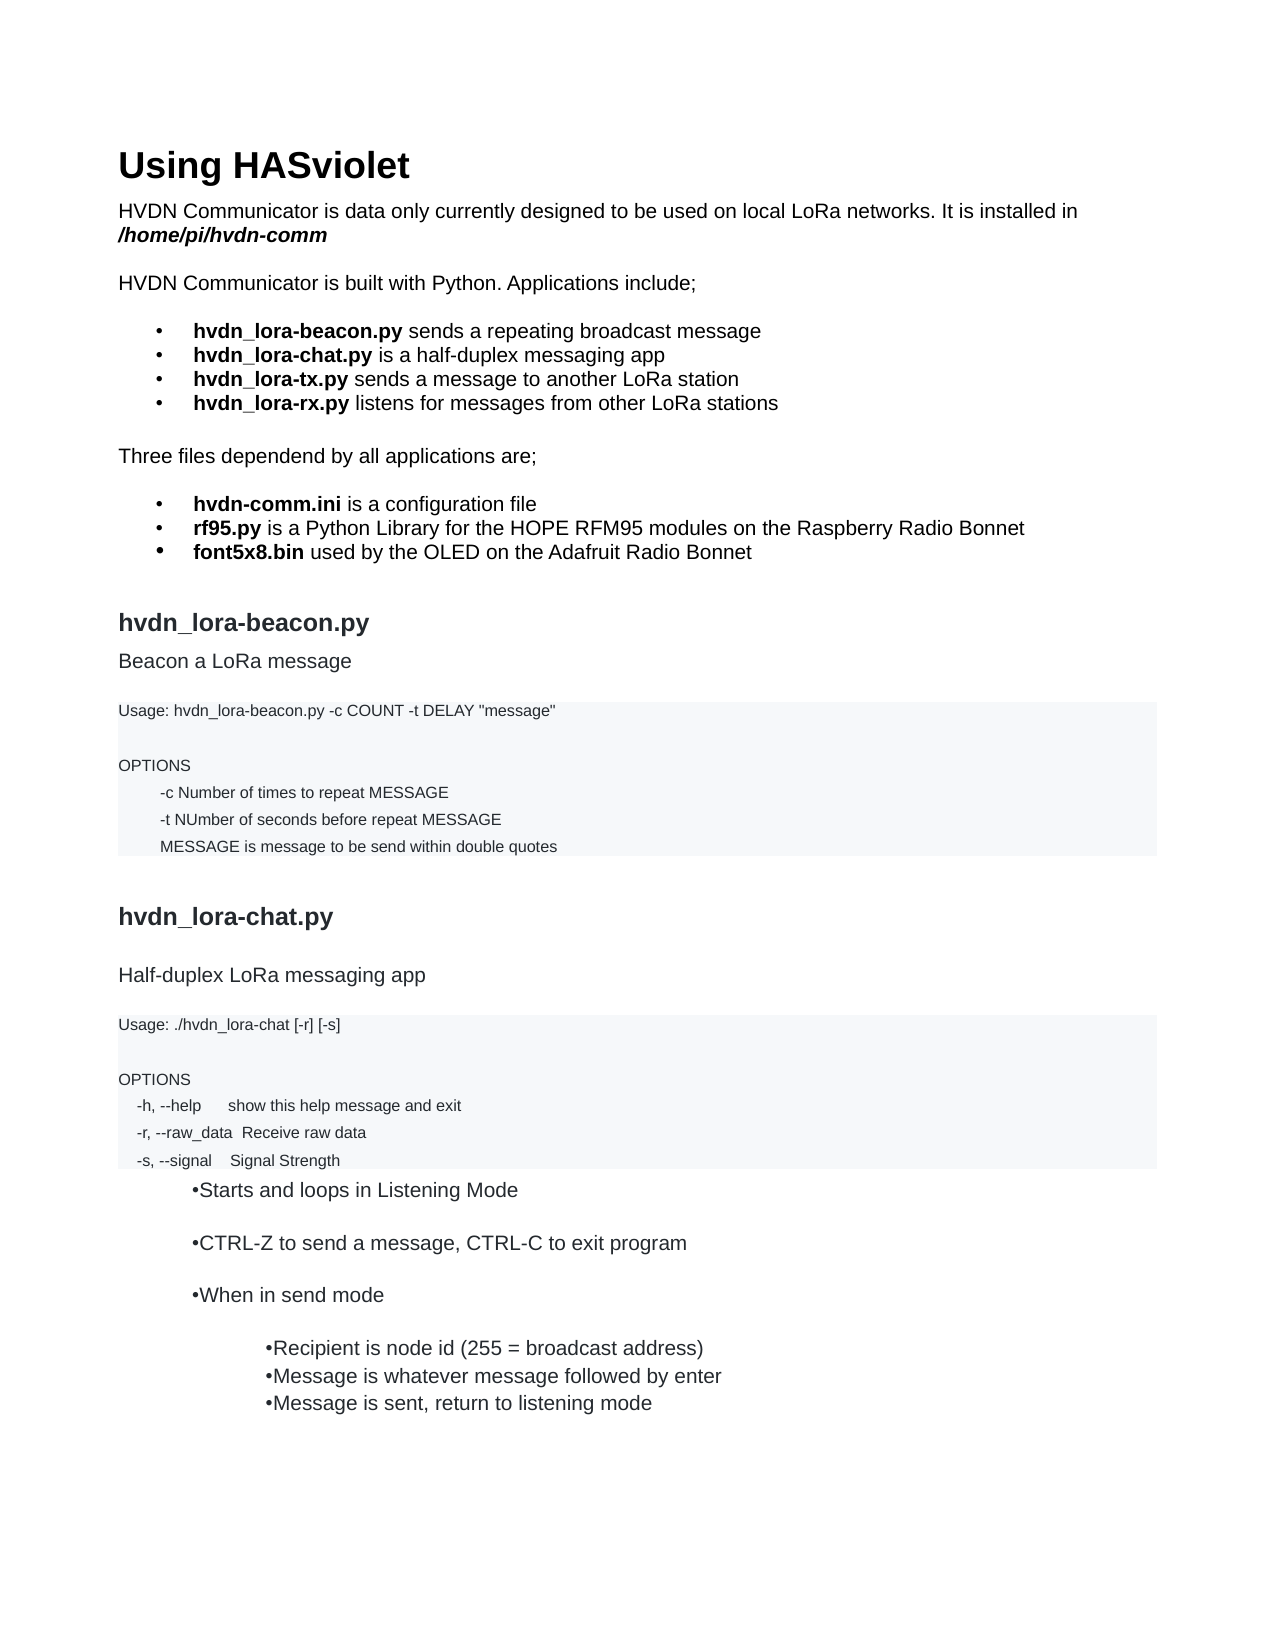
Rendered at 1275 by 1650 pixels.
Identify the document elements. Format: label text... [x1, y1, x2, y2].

list CTRL-Z to send a message, CTRL-C to exit program [118, 1231, 1157, 1255]
text Beacon a LoRa message [118, 649, 1157, 673]
text OPTIONS [118, 1070, 1157, 1088]
text -c Number of times to repeat MESSAGE [118, 783, 1157, 802]
subtitle hvdn_lora-chat.py [118, 902, 1157, 931]
list Recipient is node id (255 = broadcast address) [118, 1336, 1157, 1360]
list When in send mode [118, 1283, 1157, 1307]
text -s, --signal Signal Strength [118, 1151, 1157, 1169]
text -t NUmber of seconds before repeat MESSAGE [118, 810, 1157, 829]
subtitle Using HASviolet [118, 143, 1157, 186]
list font5x8.bin used by the OLED on the Adafruit Radio Bonnet [156, 539, 1157, 564]
text OPTIONS [118, 756, 1157, 775]
text HVDN Communicator is built with Python. Applications include; [118, 271, 1157, 294]
text MESSAGE is message to be send within double quotes [118, 837, 1157, 856]
text HVDN Communicator is data only currently designed to be used on local LoRa networks. It is installed in /home/pi/hvdn-comm [118, 199, 1157, 247]
list Message is whatever message followed by enter [118, 1363, 1157, 1387]
list hvdn-comm.ini is a configuration file [156, 491, 1157, 516]
text Usage: ./hvdn_lora-chat [-r] [-s] [118, 1015, 1157, 1034]
list Message is sent, return to listening mode [118, 1391, 1157, 1415]
list hvdn_lora-beacon.py sends a repeating broadcast message [156, 318, 1157, 343]
list hvdn_lora-tx.py sends a message to another LoRa station [156, 367, 1157, 391]
text Half-duplex LoRa messaging app [118, 963, 1157, 987]
list hvdn_lora-chat.py is a half-duplex messaging app [156, 343, 1157, 367]
list rf95.py is a Python Library for the HOPE RFM95 modules on the Raspberry Radio Bonnet [156, 516, 1157, 539]
subtitle hvdn_lora-beacon.py [118, 608, 1157, 637]
text Three files dependend by all applications are; [118, 443, 1157, 467]
text -r, --raw_data Receive raw data [118, 1124, 1157, 1142]
list hvdn_lora-rx.py listens for messages from other LoRa stations [156, 391, 1157, 415]
list Starts and loops in Listening Mode [118, 1178, 1157, 1202]
text Usage: hvdn_lora-beacon.py -c COUNT -t DELAY "message" [118, 702, 1157, 720]
text -h, --help show this help message and exit [118, 1097, 1157, 1115]
